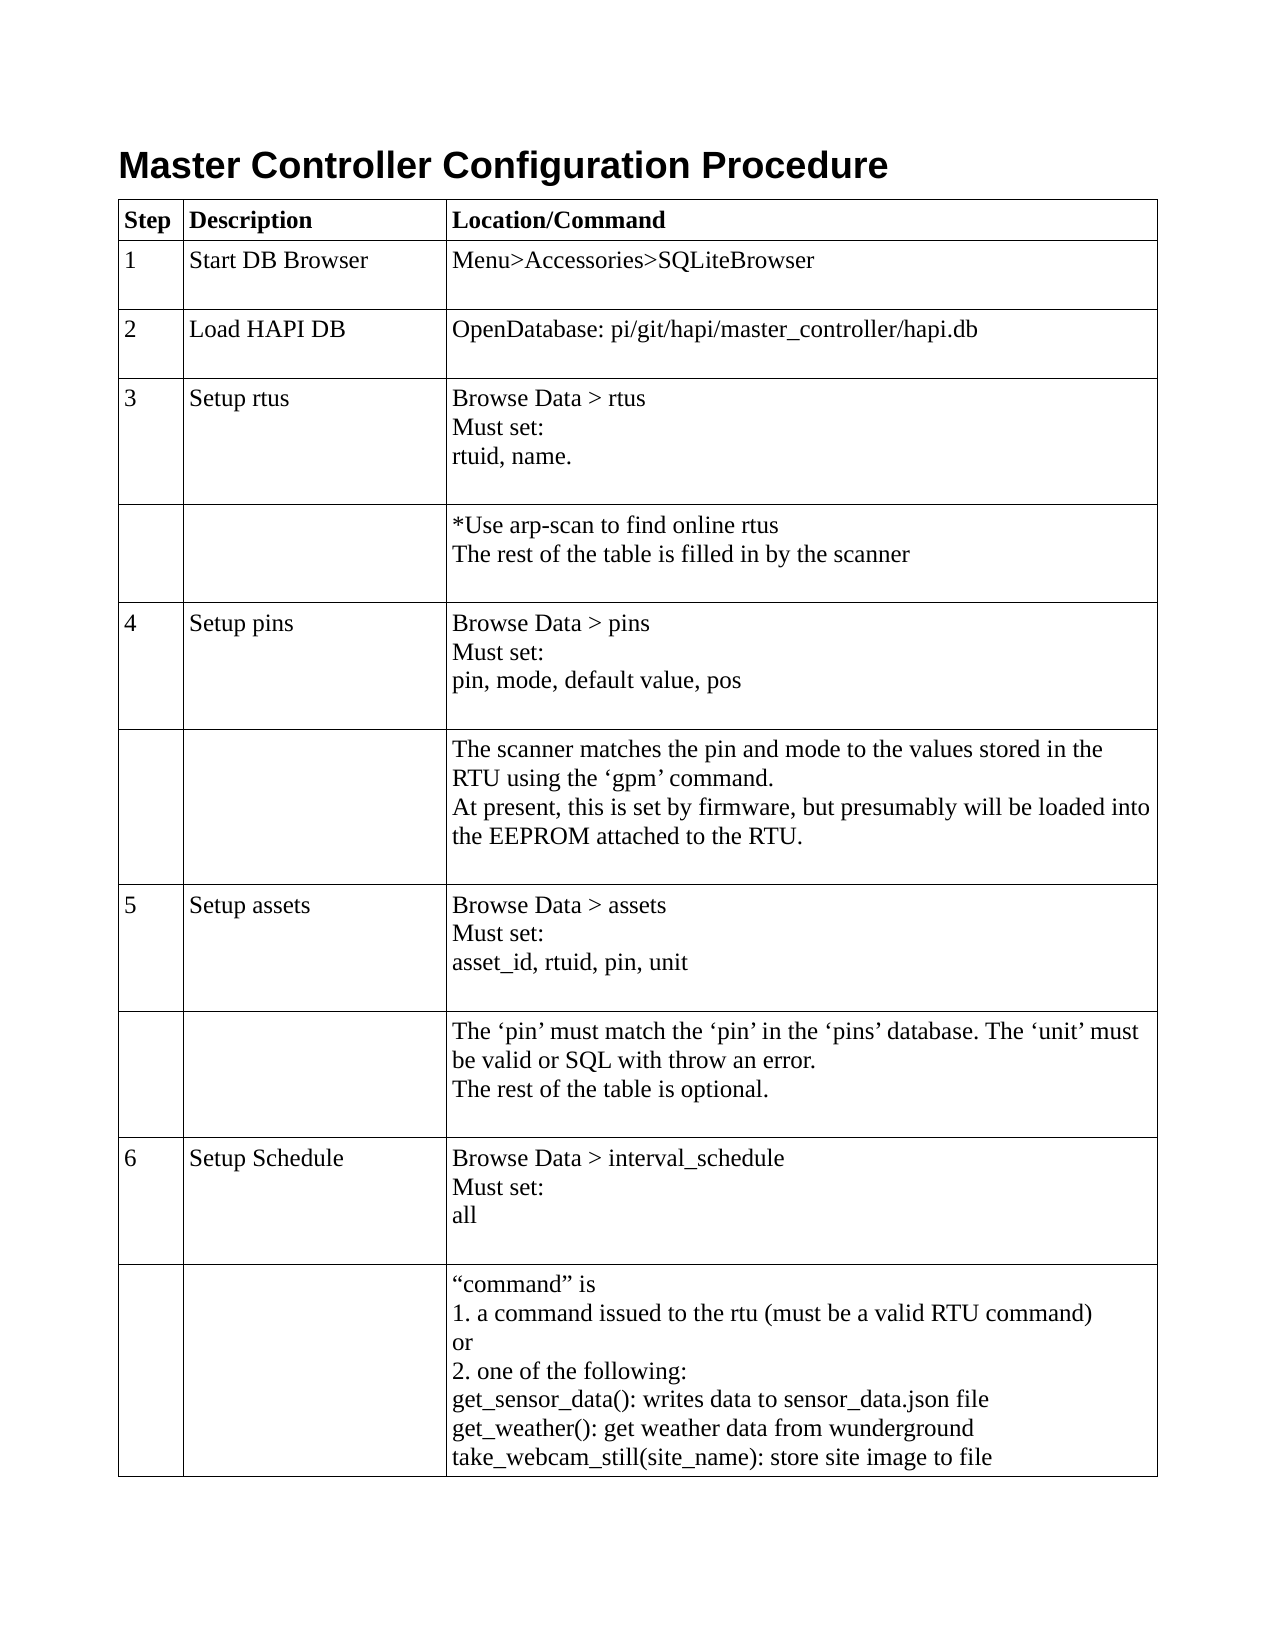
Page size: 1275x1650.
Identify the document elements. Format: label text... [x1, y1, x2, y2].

table_cell *Use arp-scan to find online rtus The rest of the table is filled in by the scanner [447, 505, 1157, 602]
table_header Location/Command [447, 200, 1157, 239]
table_cell 6 [119, 1138, 183, 1264]
table_cell Setup pins [184, 603, 446, 729]
table_cell The scanner matches the pin and mode to the values stored in the RTU using the ‘gpm’ command. At present, this is set by firmware, but presumably will be loaded into the EEPROM attached to the RTU. [447, 730, 1157, 884]
table_cell Browse Data > assets Must set: asset_id, rtuid, pin, unit [447, 885, 1157, 1011]
table_cell 2 [119, 310, 183, 378]
table_cell [119, 1012, 183, 1137]
table_cell Browse Data > interval_schedule Must set: all [447, 1138, 1157, 1264]
table_cell “command” is 1. a command issued to the rtu (must be a valid RTU command) or 2. one of the following: get_sensor_data(): writes data to sensor_data.json file get_weather(): get weather data from wunderground take_webcam_still(site_name): store site image to file [447, 1265, 1157, 1476]
table_cell 3 [119, 379, 183, 504]
table_cell 1 [119, 241, 183, 309]
table_header Step [119, 200, 183, 239]
table_cell [184, 1012, 446, 1137]
table_cell Start DB Browser [184, 241, 446, 309]
table_cell 5 [119, 885, 183, 1011]
table_cell Browse Data > pins Must set: pin, mode, default value, pos [447, 603, 1157, 729]
table_cell OpenDatabase: pi/git/hapi/master_controller/hapi.db [447, 310, 1157, 378]
table_cell Browse Data > rtus Must set: rtuid, name. [447, 379, 1157, 504]
table_cell Setup rtus [184, 379, 446, 504]
table_cell 4 [119, 603, 183, 729]
table_cell Setup Schedule [184, 1138, 446, 1264]
table_cell [119, 1265, 183, 1476]
table_cell Setup assets [184, 885, 446, 1011]
table_cell [184, 730, 446, 884]
table_header Description [184, 200, 446, 239]
table_cell [119, 730, 183, 884]
table_cell Menu>Accessories>SQLiteBrowser [447, 241, 1157, 309]
table_cell Load HAPI DB [184, 310, 446, 378]
table_cell [184, 505, 446, 602]
table_cell [119, 505, 183, 602]
table_cell [184, 1265, 446, 1476]
table_cell The ‘pin’ must match the ‘pin’ in the ‘pins’ database. The ‘unit’ must be valid or SQL with throw an error. The rest of the table is optional. [447, 1012, 1157, 1137]
subtitle Master Controller Configuration Procedure [118, 143, 1157, 187]
